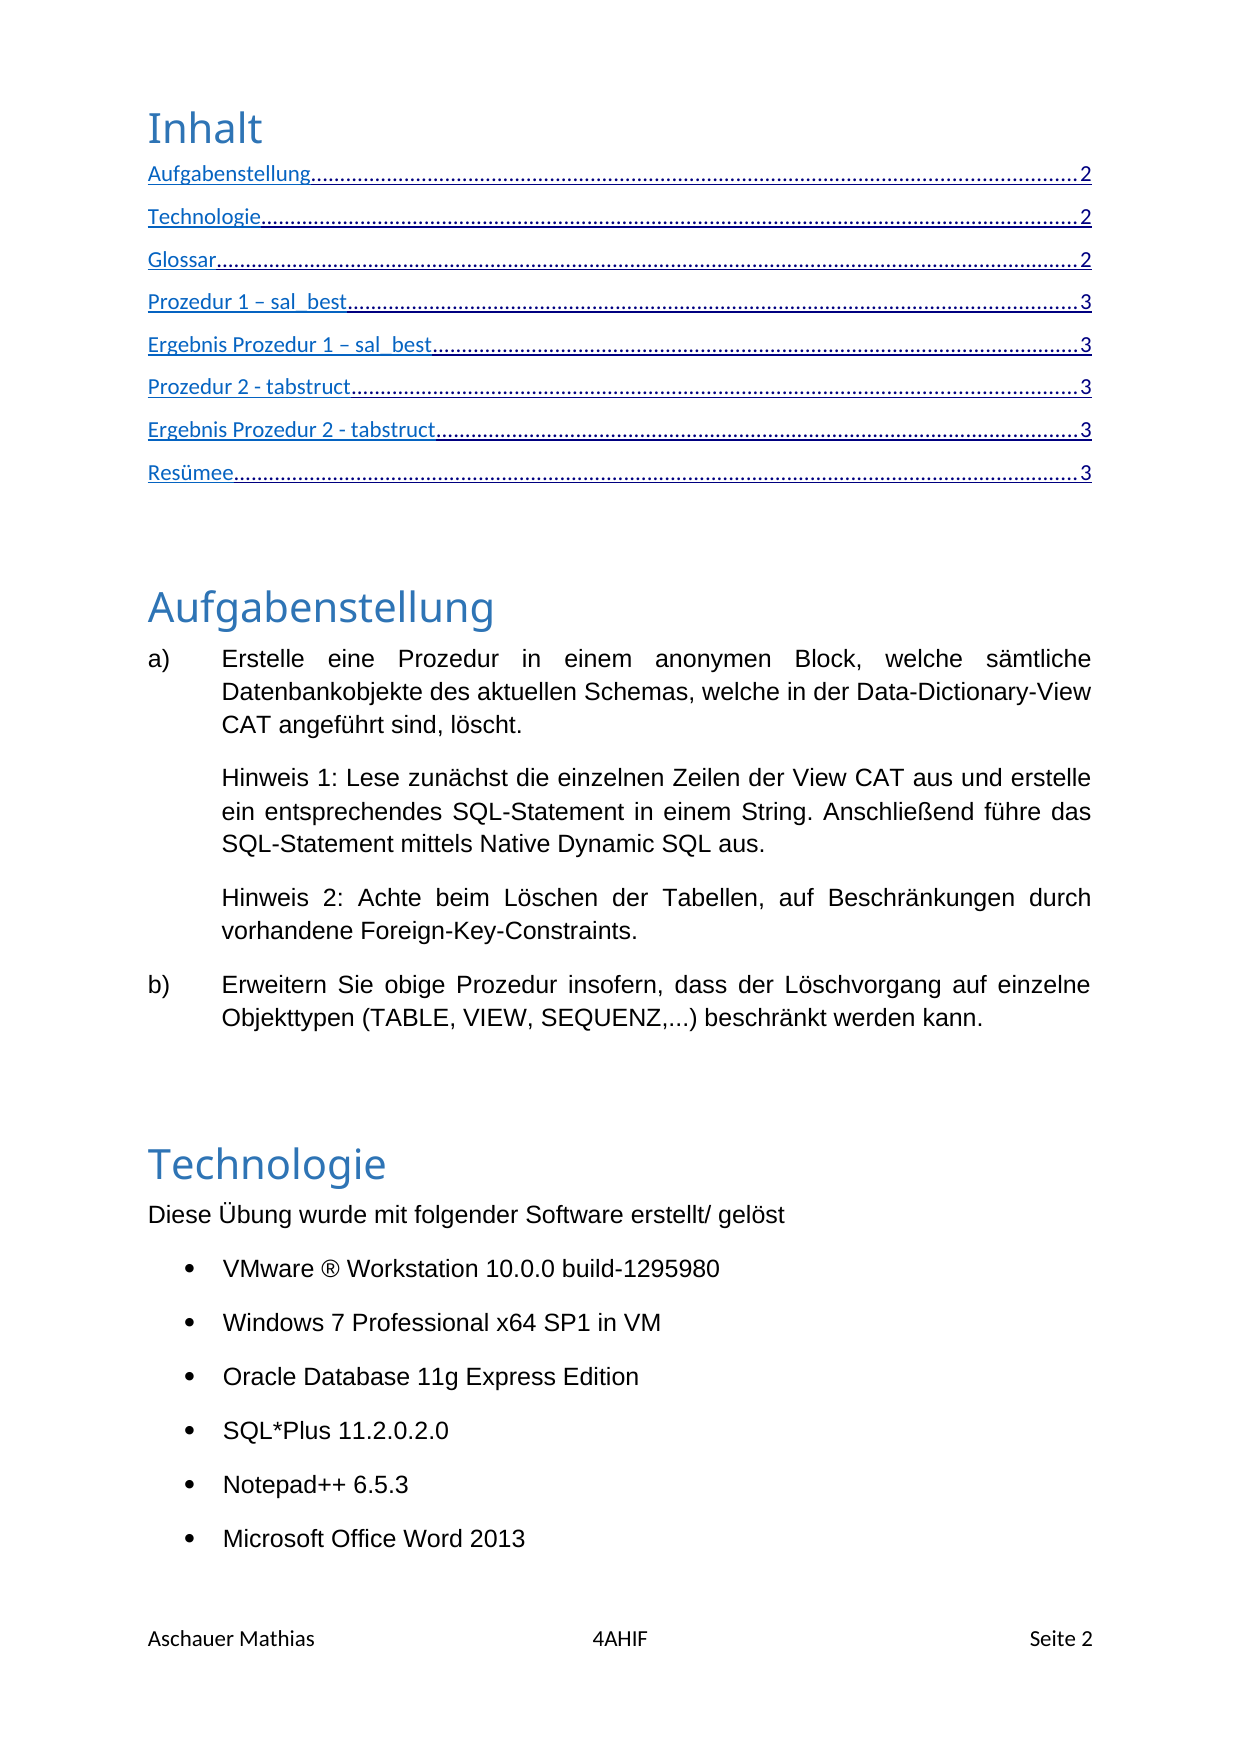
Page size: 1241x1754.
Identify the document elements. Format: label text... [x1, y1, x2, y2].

text Technologie 2 [148, 202, 1093, 230]
list Notepad++ 6.5.3 [185, 1470, 1093, 1499]
list Oracle Database 11g Express Edition [185, 1362, 1093, 1391]
text Hinweis 1: Lese zunächst die einzelnen Zeilen der View CAT aus und erstelle ein entsprechendes SQL-Statement in einem String. Anschließend führe das SQL-Statement mittels Native Dynamic SQL aus. [221, 763, 1093, 858]
text Ergebnis Prozedur 1 – sal_best 3 [148, 330, 1093, 358]
text b) Erweitern Sie obige Prozedur insofern, dass der Löschvorgang auf einzelne Objekttypen (TABLE, VIEW, SEQUENZ,...) beschränkt werden kann. [148, 970, 1093, 1032]
text Prozedur 1 – sal_best 3 [148, 287, 1093, 315]
text Ergebnis Prozedur 2 - tabstruct 3 [148, 415, 1093, 443]
list Windows 7 Professional x64 SP1 in VM [185, 1308, 1093, 1337]
list VMware ® Workstation 10.0.0 build-1295980 [185, 1254, 1093, 1283]
list SQL*Plus 11.2.0.2.0 [185, 1416, 1093, 1445]
text Aufgabenstellung 2 [148, 159, 1093, 187]
text Inhalt [148, 99, 1093, 156]
text Resümee 3 [148, 458, 1093, 486]
subtitle Aufgabenstellung [148, 578, 1093, 635]
text a) Erstelle eine Prozedur in einem anonymen Block, welche sämtliche Datenbankobjekte des aktuellen Schemas, welche in der Data-Dictionary-View CAT angeführt sind, löscht. [148, 643, 1093, 738]
text Glossar 2 [148, 245, 1093, 273]
subtitle Technologie [148, 1135, 1093, 1192]
text Prozedur 2 - tabstruct 3 [148, 372, 1093, 401]
text Hinweis 2: Achte beim Löschen der Tabellen, auf Beschränkungen durch vorhandene Foreign-Key-Constraints. [221, 883, 1093, 945]
text Diese Übung wurde mit folgender Software erstellt/ gelöst [148, 1200, 1093, 1229]
list Microsoft Office Word 2013 [185, 1524, 1093, 1553]
